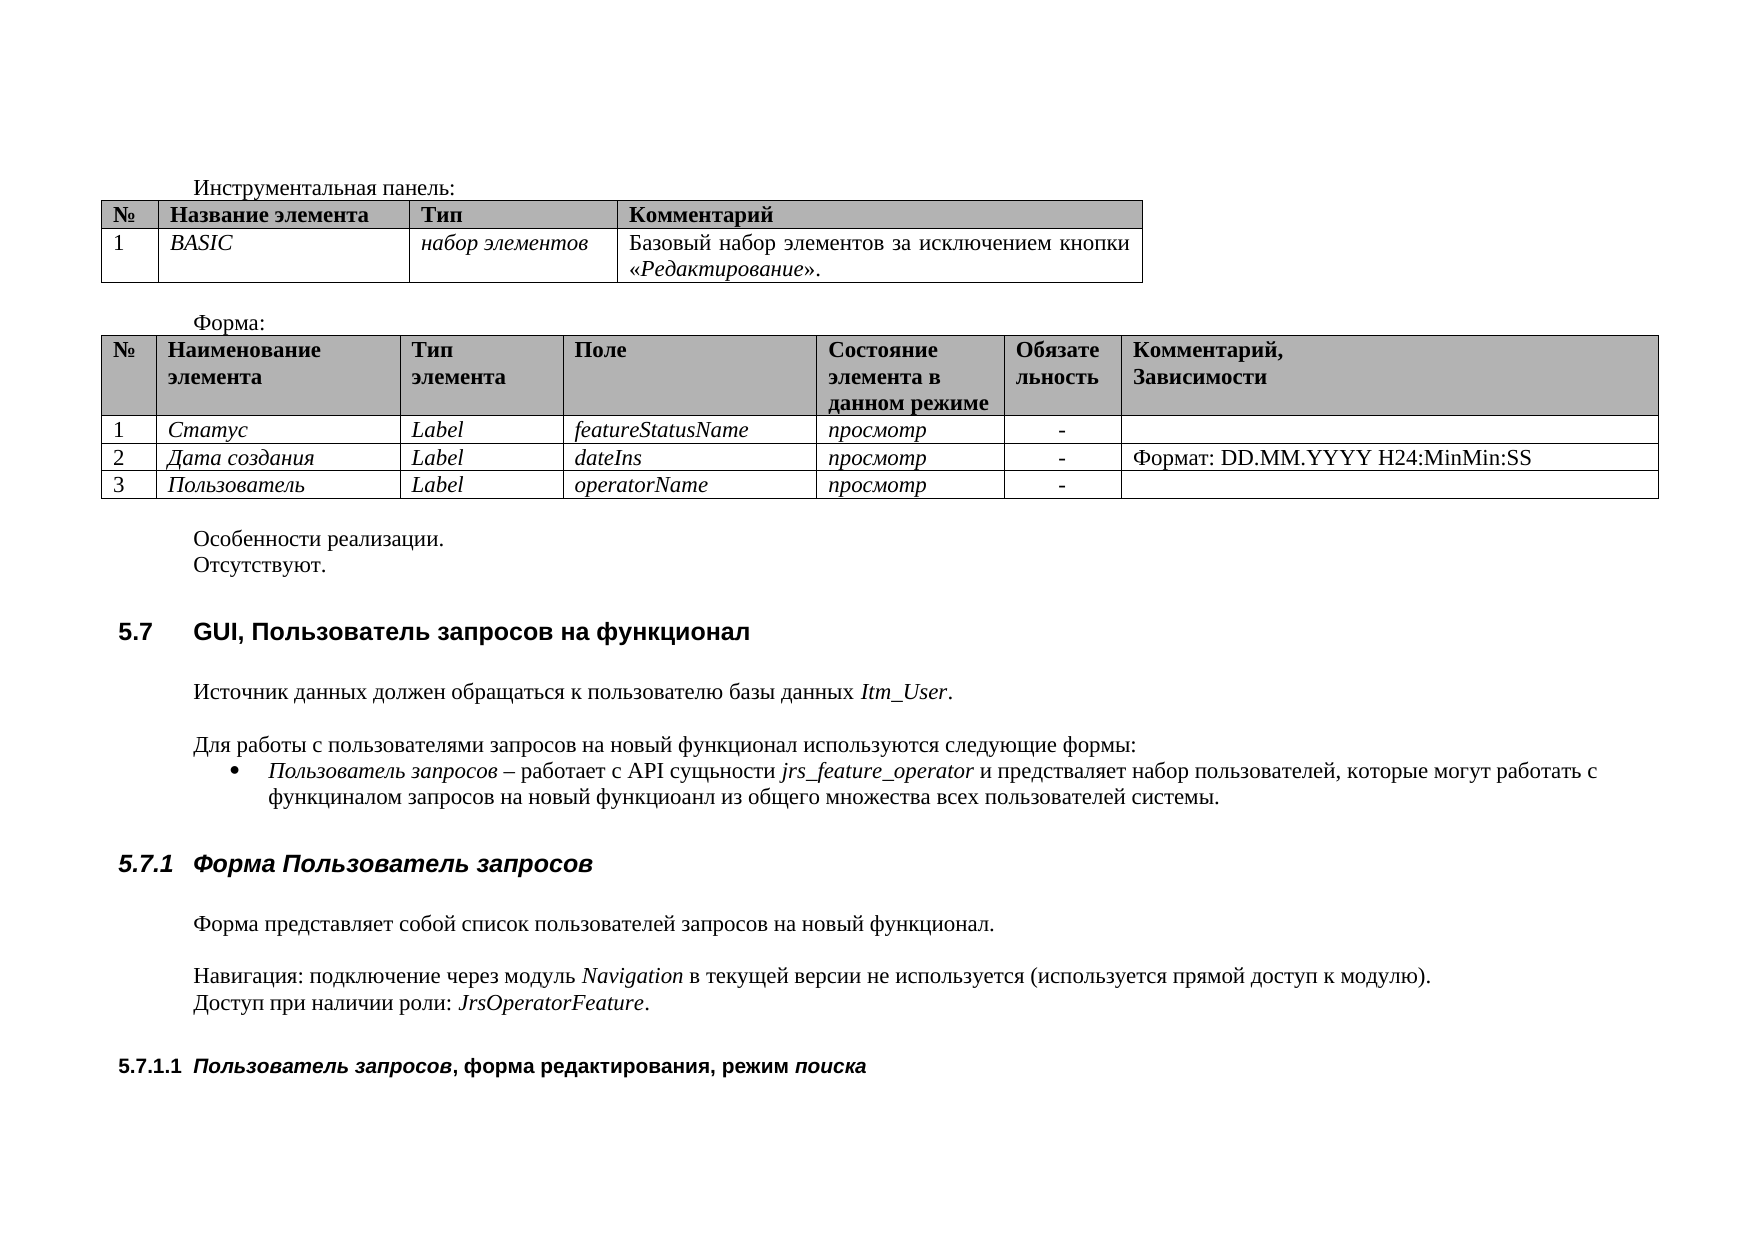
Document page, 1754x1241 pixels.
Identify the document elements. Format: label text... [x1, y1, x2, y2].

list Пользователь запросов – работает с API сущьности jrs_feature_operator и предстваляет набор пользователей, которые могут работать с функциналом запросов на новый функциоанл из общего множества всех пользователей системы. [231, 757, 1636, 810]
table_header Название элемента [159, 201, 409, 228]
table_header Тип [410, 201, 617, 228]
table_header Наименование элемента [157, 336, 400, 415]
table_header Комментарий [618, 201, 1142, 228]
table_header № [102, 336, 156, 415]
text Отсутствуют. [193, 551, 1636, 578]
table_cell Label [401, 416, 563, 443]
table_header Состояние элемента в данном режиме [817, 336, 1004, 415]
table_cell набор элементов [410, 229, 617, 282]
subtitle Форма Пользователь запросов [118, 848, 1636, 877]
table_header № [102, 201, 158, 228]
text Особенности реализации. [193, 525, 1636, 551]
table_cell Пользователь [157, 471, 400, 498]
table_cell просмотр [817, 444, 1004, 470]
table_cell Базовый набор элементов за исключением кнопки «Редактирование». [618, 229, 1142, 282]
table_cell 2 [102, 444, 156, 470]
table_cell Label [401, 471, 563, 498]
table_cell - [1005, 444, 1121, 470]
table_cell Статус [157, 416, 400, 443]
text Навигация: подключение через модуль Navigation в текущей версии не используется (используется прямой доступ к модулю). [193, 963, 1636, 989]
table_cell 3 [102, 471, 156, 498]
table_cell [1122, 416, 1658, 443]
text Форма: [193, 309, 1636, 335]
table_header Обязательность [1005, 336, 1121, 415]
table_header Поле [564, 336, 816, 415]
table_cell - [1005, 416, 1121, 443]
table_cell [1122, 471, 1658, 498]
table_cell BASIC [159, 229, 409, 282]
subtitle Пользователь запросов, форма редактирования, режим поиска [118, 1054, 1636, 1078]
text Для работы с пользователями запросов на новый функционал используются следующие формы: [193, 731, 1636, 757]
table_cell featureStatusName [564, 416, 816, 443]
table_cell - [1005, 471, 1121, 498]
table_cell 1 [102, 229, 158, 282]
text Инструментальная панель: [193, 174, 1636, 200]
text Форма представляет собой список пользователей запросов на новый функционал. [193, 910, 1636, 936]
table_cell Label [401, 444, 563, 470]
table_cell Формат: DD.MM.YYYY H24:MinMin:SS [1122, 444, 1658, 470]
table_cell operatorName [564, 471, 816, 498]
table_cell dateIns [564, 444, 816, 470]
text Доступ при наличии роли: JrsOperatorFeature. [193, 989, 1636, 1015]
table_cell просмотр [817, 416, 1004, 443]
table_header Тип элемента [401, 336, 563, 415]
table_cell Дата создания [157, 444, 400, 470]
table_cell просмотр [817, 471, 1004, 498]
text Источник данных должен обращаться к пользователю базы данных Itm_User. [193, 678, 1636, 704]
table_header Комментарий, Зависимости [1122, 336, 1658, 415]
subtitle GUI, Пользователь запросов на функционал [118, 617, 1636, 645]
table_cell 1 [102, 416, 156, 443]
